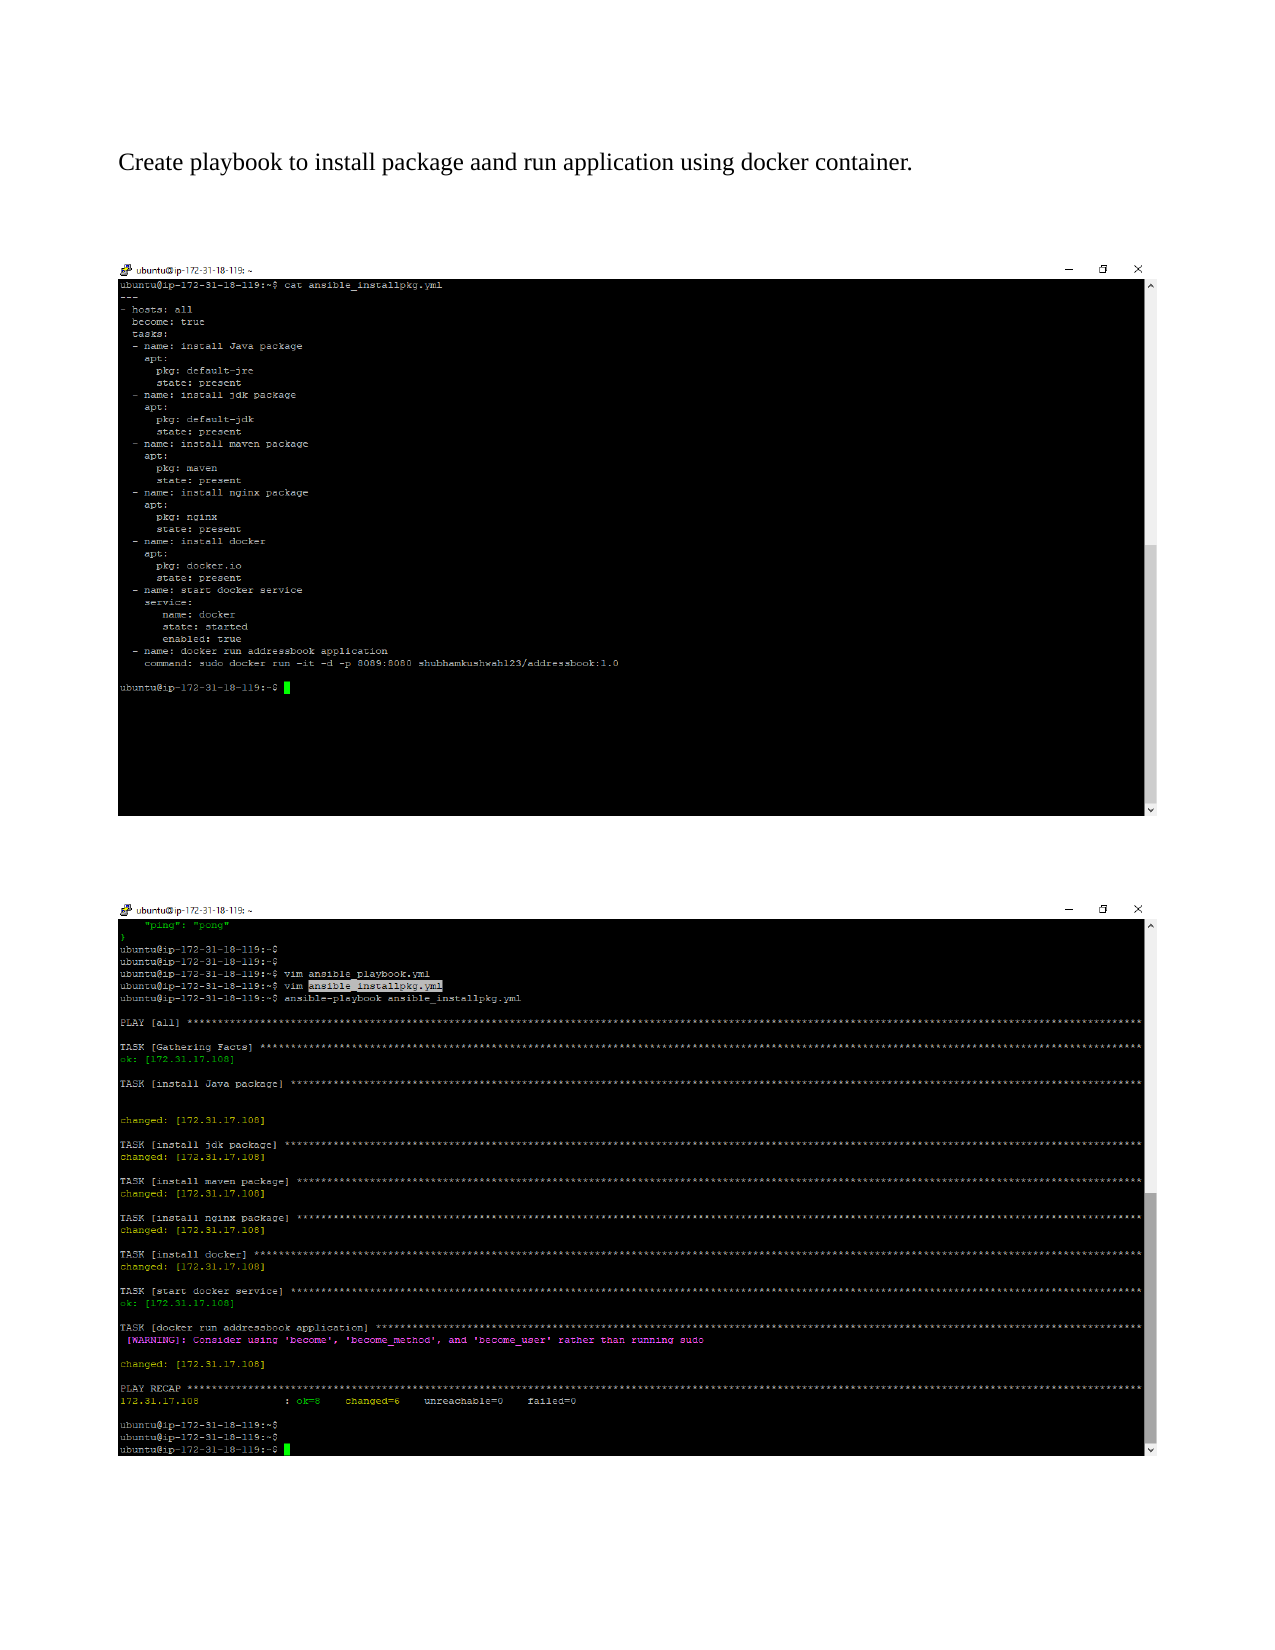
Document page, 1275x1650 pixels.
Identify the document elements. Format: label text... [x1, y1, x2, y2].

picture [118, 261, 1157, 816]
text Create playbook to install package aand run application using docker container. [118, 147, 1157, 176]
picture [118, 901, 1157, 1456]
